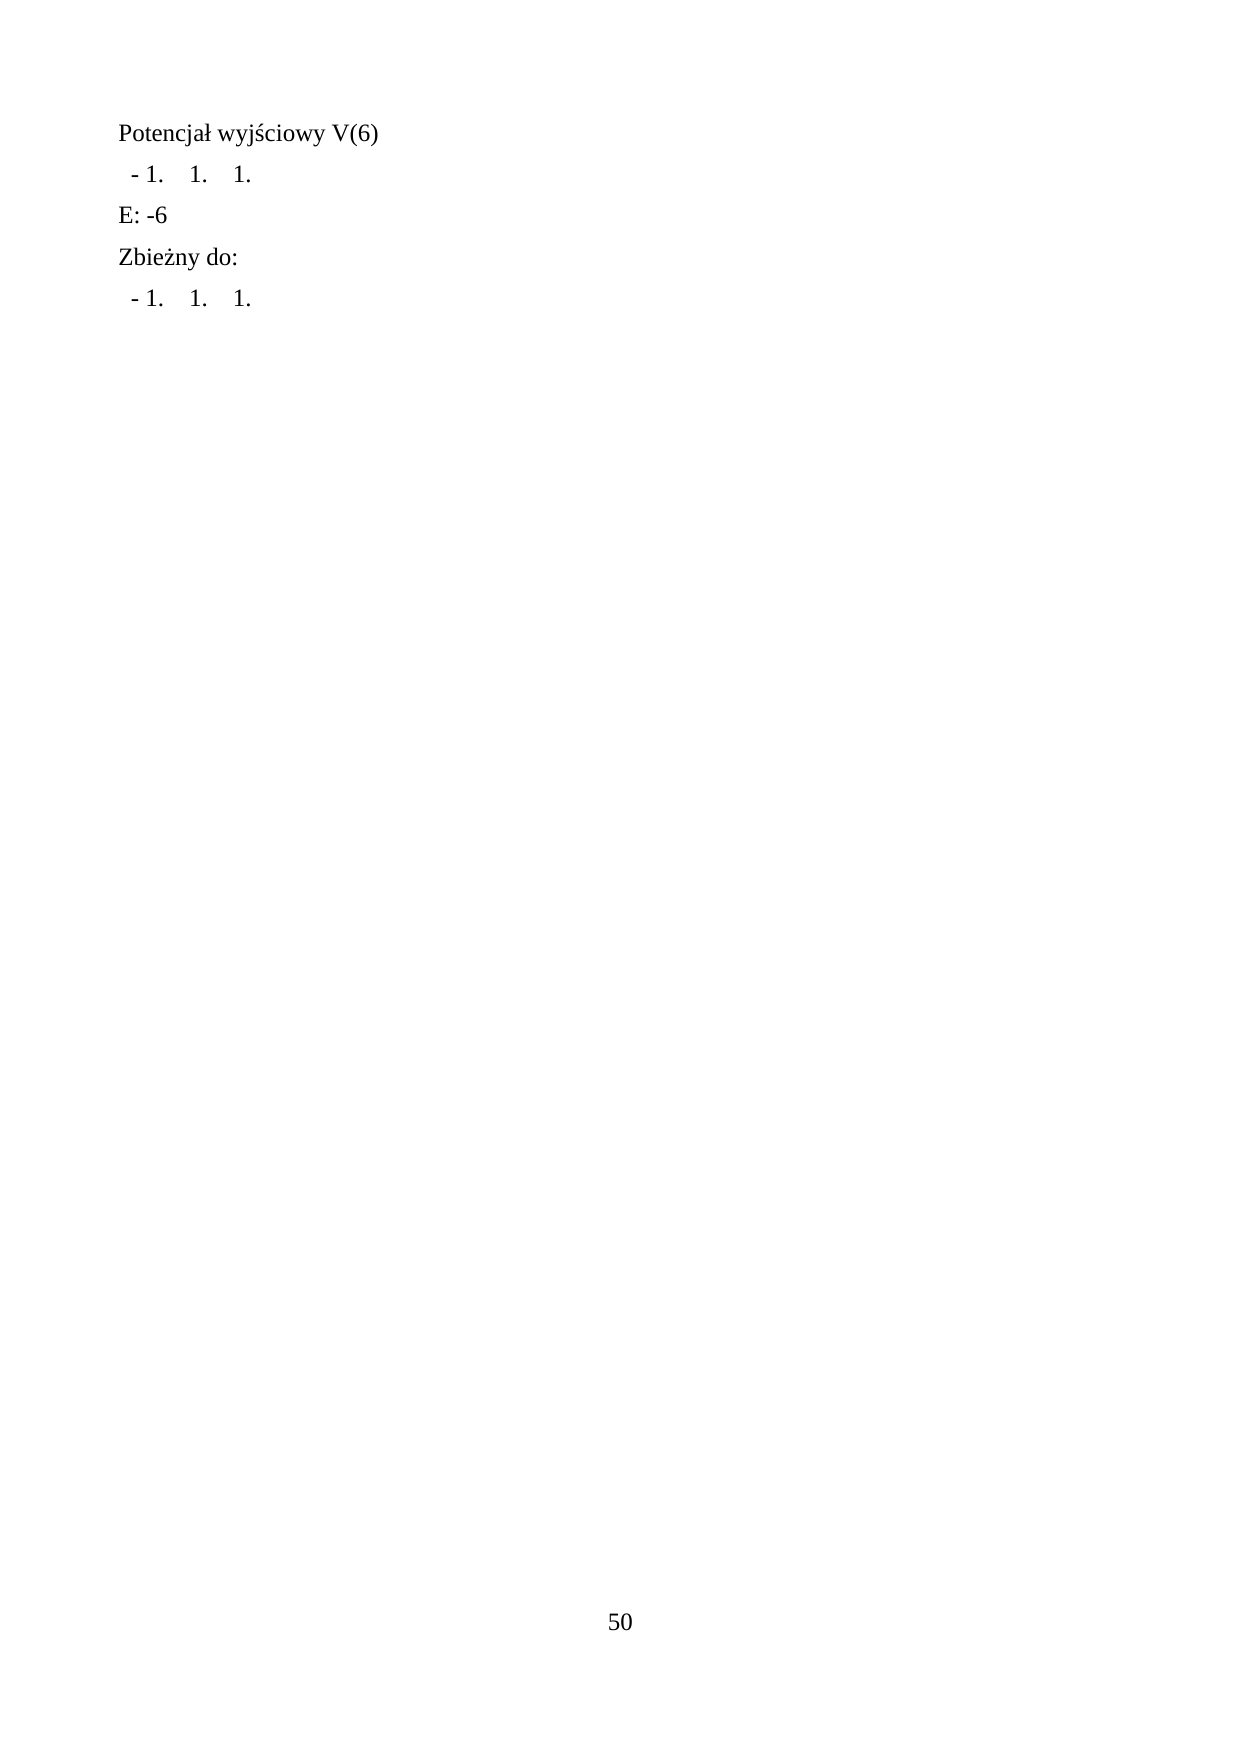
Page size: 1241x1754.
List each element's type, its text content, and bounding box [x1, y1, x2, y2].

text Potencjał wyjściowy V(6) [118, 118, 1122, 147]
text E: -6 [118, 201, 1122, 229]
text Zbieżny do: [118, 242, 1122, 271]
text - 1. 1. 1. [118, 159, 1122, 188]
text - 1. 1. 1. [118, 283, 1122, 312]
